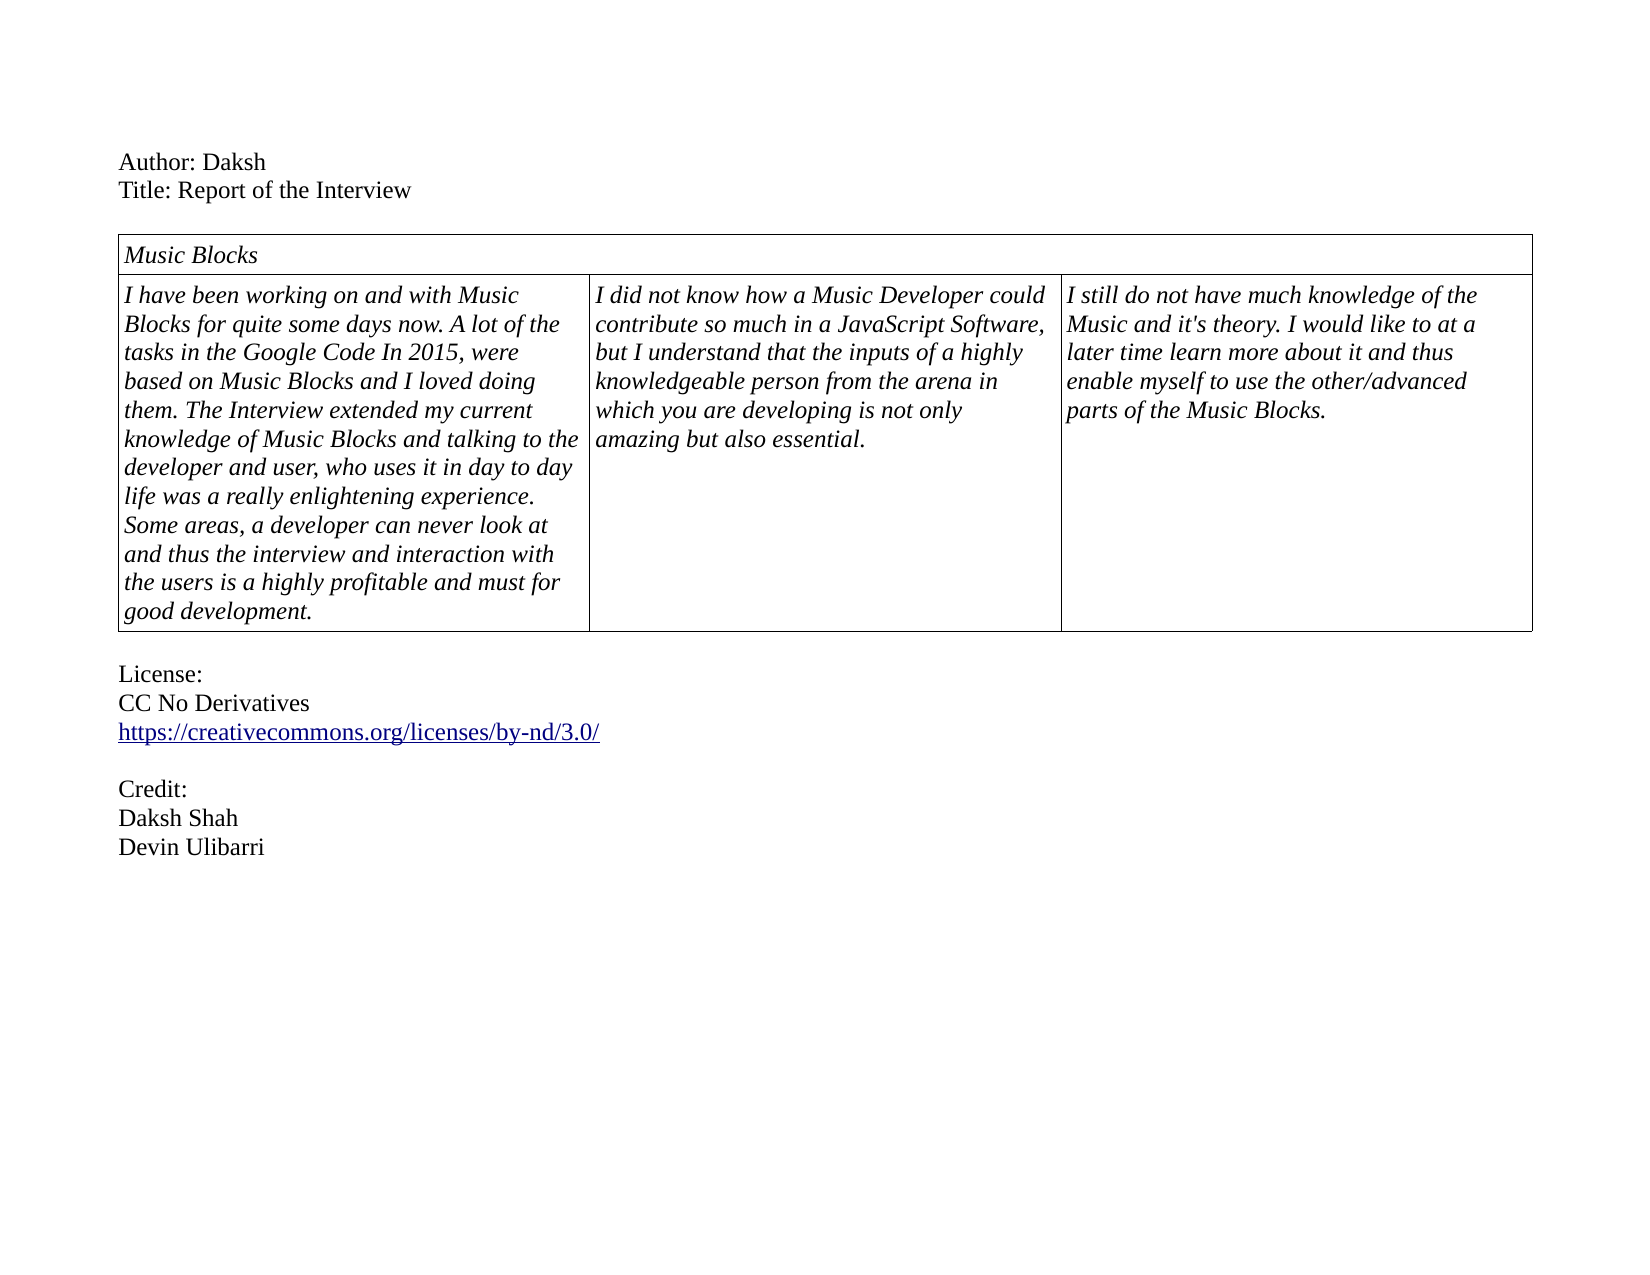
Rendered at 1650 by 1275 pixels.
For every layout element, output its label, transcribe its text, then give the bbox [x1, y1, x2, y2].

table_cell I have been working on and with Music Blocks for quite some days now. A lot of the tasks in the Google Code In 2015, were based on Music Blocks and I loved doing them. The Interview extended my current knowledge of Music Blocks and talking to the developer and user, who uses it in day to day life was a really enlightening experience. Some areas, a developer can never look at and thus the interview and interaction with the users is a highly profitable and must for good development. [119, 275, 589, 631]
text Daksh Shah [118, 803, 1532, 832]
text Credit: [118, 774, 1532, 803]
table_cell Music Blocks [119, 235, 1532, 274]
table_cell I still do not have much knowledge of the Music and it's theory. I would like to at a later time learn more about it and thus enable myself to use the other/advanced parts of the Music Blocks. [1062, 275, 1532, 631]
text https://creativecommons.org/licenses/by-nd/3.0/ [118, 717, 1532, 746]
text CC No Derivatives [118, 688, 1532, 717]
text Devin Ulibarri [118, 832, 1532, 861]
text License: [118, 659, 1532, 688]
table_cell I did not know how a Music Developer could contribute so much in a JavaScript Software, but I understand that the inputs of a highly knowledgeable person from the arena in which you are developing is not only amazing but also essential. [590, 275, 1061, 631]
